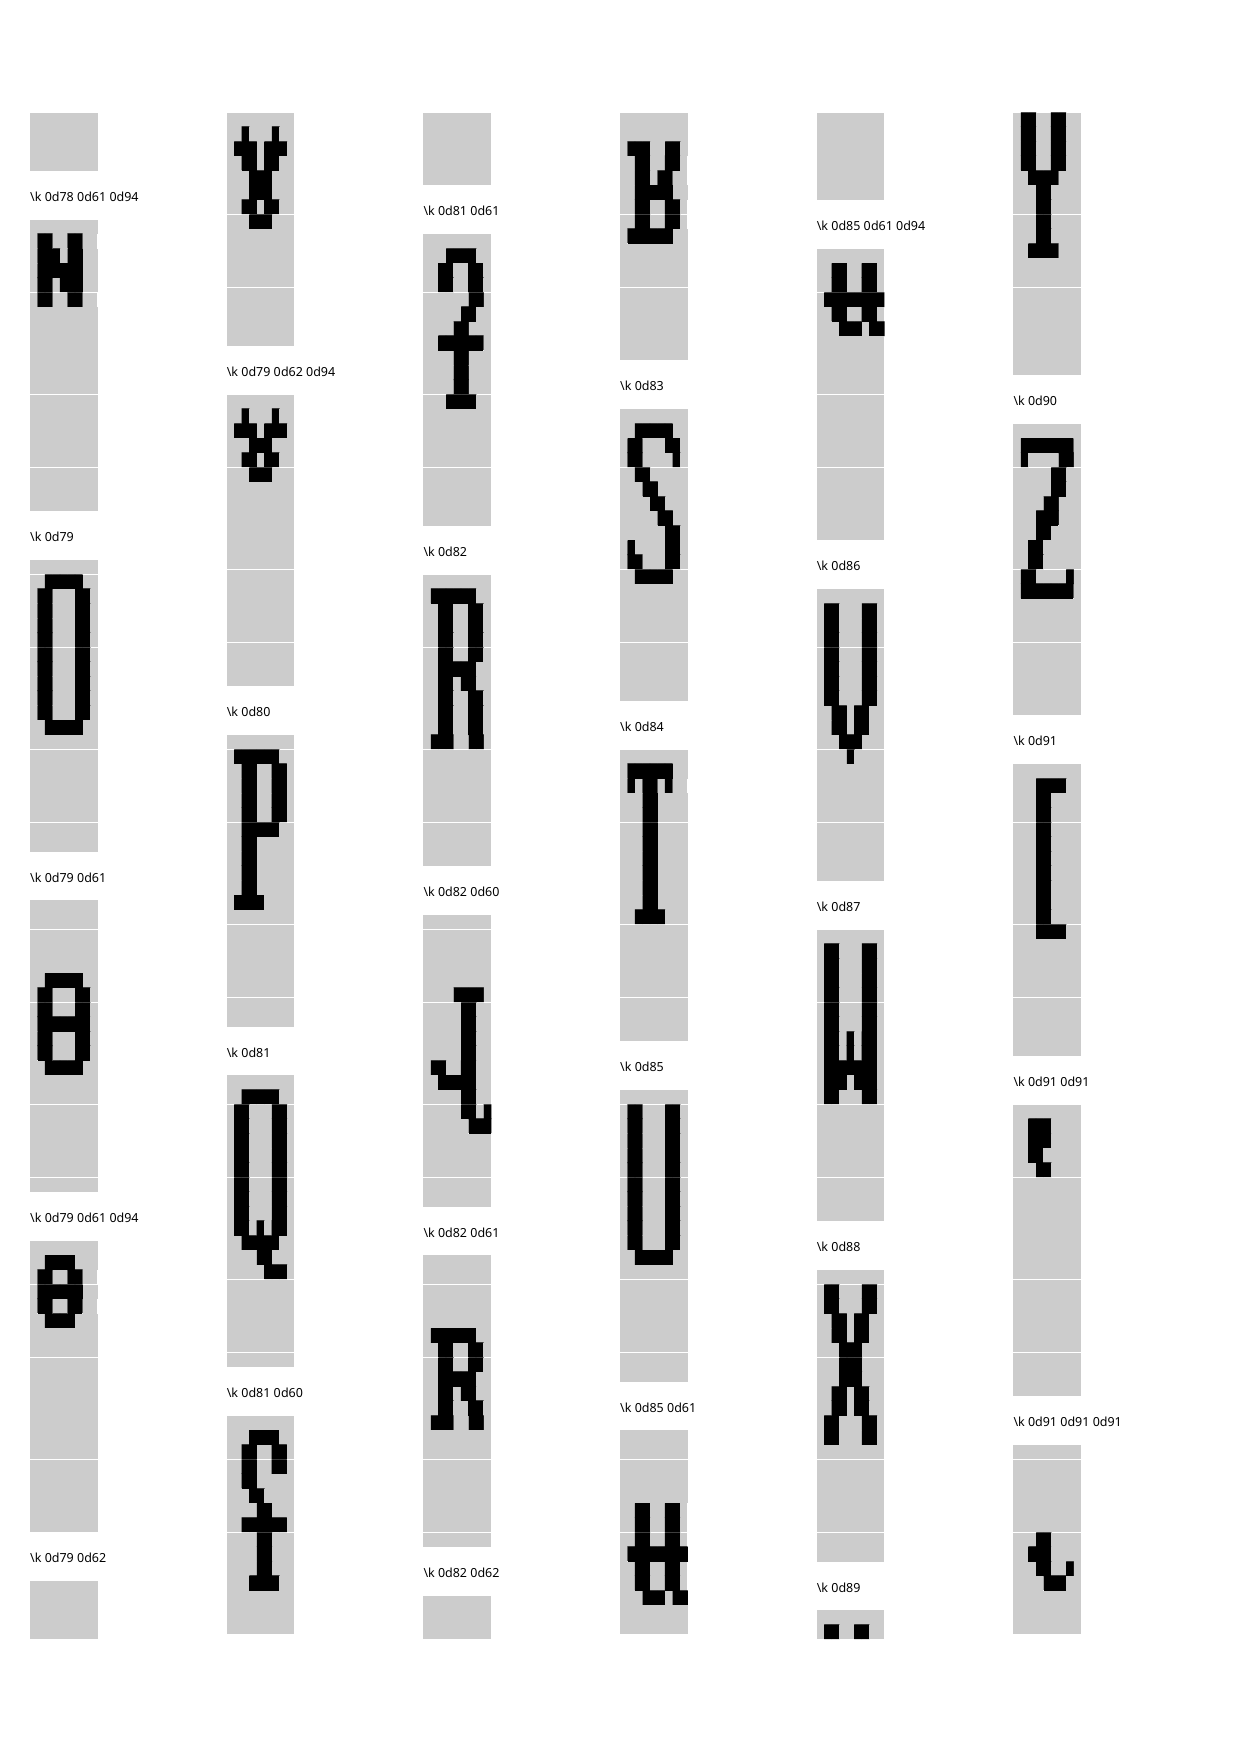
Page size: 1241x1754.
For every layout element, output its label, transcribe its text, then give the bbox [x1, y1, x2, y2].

text ██ ██ [680, 1576, 817, 1591]
text \k 0d88 [817, 1238, 1013, 1255]
text ██ [257, 866, 423, 881]
text ██ ██ [680, 1163, 817, 1177]
text ██ [227, 1489, 249, 1503]
text ██ [476, 1046, 620, 1061]
text ██ [227, 1474, 249, 1489]
text ██ [265, 1489, 423, 1503]
text ██ ██ [423, 618, 438, 633]
text ██ ██ [1066, 112, 1211, 127]
text ██ [423, 1090, 461, 1104]
text ████ [30, 1255, 45, 1270]
text ██ [423, 1002, 461, 1017]
text ██ ██ [287, 1445, 423, 1459]
text █████ [83, 1061, 227, 1075]
text ███ [227, 438, 249, 453]
text ███████ [1074, 438, 1211, 453]
text █████ [423, 1075, 438, 1090]
text ██ [1051, 214, 1211, 229]
text ██ ██ [620, 1119, 627, 1134]
text ██ ██ [287, 793, 423, 808]
text ██ ██ [53, 589, 75, 604]
text ██ ██ [484, 618, 620, 633]
text ██ [1013, 555, 1028, 569]
text ██ ██ [680, 1221, 817, 1236]
text ██ [257, 852, 423, 866]
text ██ [1051, 895, 1211, 910]
text \k 0d81 [227, 1044, 423, 1061]
text ██ [1051, 837, 1211, 852]
text ████ [484, 988, 620, 1002]
text ██ ██ [673, 156, 817, 171]
text ███ [862, 735, 1013, 749]
text ██ [423, 365, 453, 380]
text ██ ██ [817, 307, 839, 322]
text ██ ██ [30, 691, 37, 706]
text ██ ██ [484, 1343, 620, 1357]
text ██ [620, 837, 642, 852]
text ███ ██ [650, 142, 665, 156]
text ██ [469, 307, 620, 322]
text ██ ██ [287, 1148, 423, 1163]
text ██ █ ██ [227, 1221, 241, 1236]
text ██ [476, 1090, 620, 1104]
text ██ ██ [30, 234, 37, 249]
text █████ [279, 822, 423, 837]
text ██ [1013, 229, 1036, 244]
text ██ ██ [643, 1148, 665, 1163]
text ██ ██ [869, 1314, 1013, 1328]
text ████ [227, 1576, 423, 1591]
text ██ ██ [227, 156, 249, 171]
text ██ ██ [227, 200, 241, 214]
text ██ ██ [53, 633, 75, 647]
text ██ ██ [620, 200, 635, 214]
text ███ [272, 438, 423, 453]
text ██ [484, 292, 620, 307]
text ██ ██ [53, 292, 67, 307]
text ██ [423, 380, 453, 394]
text ██ ██ [227, 1148, 234, 1163]
text ██ [272, 1547, 423, 1562]
text ██ [423, 1017, 461, 1032]
text \k 0d87 [817, 898, 1013, 915]
text ██ ██ [279, 200, 423, 214]
text ██ ██ [1036, 142, 1051, 156]
text █████ [673, 569, 817, 584]
text ██ ██ [454, 647, 468, 661]
text ██ ██ [53, 677, 75, 691]
text ██ [1013, 852, 1036, 866]
text ██ [658, 793, 817, 808]
text ██ ██ [817, 706, 831, 720]
text ██ ██ [53, 988, 75, 1002]
text ████ [75, 1255, 227, 1270]
text ██ ██ [817, 1401, 831, 1416]
text ██ [1051, 526, 1211, 540]
text ██ [227, 852, 241, 866]
text ██ ██ [650, 1562, 665, 1576]
text ██ ██ [1013, 142, 1021, 156]
text ██ ██ [877, 1090, 1013, 1104]
text ████ [665, 910, 817, 924]
text ██ ██ [817, 1284, 824, 1299]
text ██ [1051, 808, 1211, 822]
text ██ ██ [287, 764, 423, 779]
text ██ ██ [484, 278, 620, 292]
text ████████ [884, 292, 1013, 307]
text ██ ██ [817, 1314, 831, 1328]
text ██ ██ [680, 200, 817, 214]
text ██ ██ [673, 171, 817, 185]
text ██ ██ [53, 647, 75, 662]
text ███ ██ [680, 142, 817, 156]
text ███ [287, 1265, 423, 1279]
text ██ ██ [643, 1192, 665, 1207]
text ██ [1013, 1163, 1036, 1177]
text \k 0d79 0d62 0d94 [227, 363, 423, 380]
text ██ ██ [1036, 156, 1051, 170]
text \k 0d85 [620, 1058, 817, 1075]
text ██ ██ [454, 263, 468, 278]
text ██ ██ [643, 1104, 665, 1119]
text ███ ███ [877, 1075, 1013, 1090]
text ██ ██ [1036, 112, 1051, 127]
text ██ ██ [817, 720, 831, 735]
text ██ ██ [75, 1299, 227, 1314]
text █ █ [280, 409, 423, 424]
text ██ [1013, 822, 1036, 837]
text ██ ██ [877, 278, 1013, 292]
text ██ ██ [90, 604, 227, 618]
text ███ [1013, 511, 1036, 526]
text ██ ██ [484, 1401, 620, 1416]
text ██ [1013, 214, 1036, 229]
text ██ ██ [30, 662, 37, 677]
text █████ [476, 1075, 620, 1090]
text \k 0d89 [817, 1579, 1013, 1596]
text ██ ██ [839, 604, 862, 618]
text \k 0d85 0d61 [620, 1399, 817, 1416]
text ██ [423, 322, 453, 336]
text ██ █ [1013, 1562, 1036, 1576]
text █████ [30, 973, 45, 988]
text \k 0d78 0d61 0d94 [30, 188, 227, 205]
text ██ ██ [643, 438, 665, 453]
text ██ [476, 1032, 620, 1046]
text ██ [469, 380, 620, 394]
text ██ █ [491, 1104, 620, 1119]
text ██ ██ [817, 647, 824, 662]
text ██ ██ [877, 1430, 1013, 1445]
text ██ ██ [423, 263, 438, 278]
text ██ [1051, 1532, 1211, 1547]
text ███ [862, 1343, 1013, 1357]
text ██ ██ [454, 604, 468, 618]
text ████ [1013, 779, 1036, 793]
text ██ ██ [643, 1236, 665, 1250]
text ██ ██ [53, 691, 75, 706]
text ██ [620, 866, 642, 881]
text \k 0d91 0d91 0d91 [1013, 1413, 1211, 1430]
text ██ ██ [90, 988, 227, 1002]
text ██ ██ [227, 1192, 234, 1207]
text ██ ██ [839, 691, 862, 706]
text \k 0d79 0d61 [30, 869, 227, 886]
text ██ ██ [839, 1090, 862, 1104]
text ███████ [90, 1017, 227, 1032]
text ██ ██ [877, 604, 1013, 618]
text ██ [272, 1532, 423, 1547]
text ██ [620, 808, 642, 822]
text █████ [673, 1250, 817, 1265]
text ██ ██ [257, 793, 271, 808]
text ██ ██ [877, 618, 1013, 633]
text ██ █ [1051, 1562, 1066, 1575]
text █████ [227, 1090, 241, 1104]
text ██ █ [476, 1104, 483, 1118]
text ██ ██ [423, 633, 438, 647]
text \k 0d82 0d62 [423, 1564, 620, 1581]
text ██ ██ [53, 1299, 67, 1313]
text ███ [227, 467, 249, 482]
text ██ [1051, 910, 1211, 924]
text ██ [476, 1017, 620, 1032]
text ██ [658, 852, 817, 866]
text █████ [279, 1090, 423, 1104]
text ██ [423, 1046, 461, 1061]
text ██ ██ [817, 1299, 831, 1314]
text █████ [83, 973, 227, 988]
text █████ [227, 1236, 241, 1250]
text ██████ [423, 1328, 431, 1343]
text ██ ██ [423, 647, 438, 662]
text ████ [1059, 244, 1211, 258]
text ████ [1059, 171, 1211, 185]
text ███ [227, 1265, 264, 1279]
text ██ ██ [90, 706, 227, 720]
text ██ ██ [847, 263, 861, 278]
text ██ ██ [839, 677, 862, 691]
text ██ ██ [869, 720, 1013, 735]
text ██ [1044, 540, 1211, 555]
text ██ ██ [869, 1625, 1013, 1639]
text ██ ██ [839, 988, 862, 1002]
text ██ ██ [1036, 127, 1051, 142]
text ██ ██ [249, 1207, 272, 1221]
text ██ ██ [53, 1046, 75, 1060]
text █████ [227, 822, 241, 837]
text ███ [227, 185, 249, 200]
text ██ ██ [620, 1192, 627, 1207]
text \k 0d91 0d91 [1013, 1073, 1211, 1090]
text ██ [1044, 1148, 1211, 1163]
text ██ [1066, 467, 1211, 482]
text ██ [673, 511, 817, 526]
text ███ ██ [484, 735, 620, 749]
text ██ ██ [839, 1002, 862, 1017]
text ███ [227, 214, 249, 229]
text ██ ██ [680, 438, 817, 453]
text ██ ██ [839, 1299, 862, 1314]
text ██ ██ [484, 1357, 620, 1372]
text ██ ██ [817, 278, 831, 292]
text ██ [620, 793, 642, 808]
text █ ██ [620, 540, 627, 555]
text ██ ██ [817, 263, 831, 278]
text ██ ██ [877, 944, 1013, 959]
text ███ [1013, 1134, 1028, 1148]
text ██ ██ [257, 764, 271, 779]
text ██ [620, 467, 635, 482]
text ██ ██ [287, 1119, 423, 1134]
text ██ ██ [423, 1061, 431, 1075]
text ███ ██ [454, 735, 468, 749]
text █████ [476, 1372, 620, 1387]
text ██ ██ [249, 1177, 272, 1192]
text ██ ██ [484, 691, 620, 706]
text ██ ██ [817, 944, 824, 959]
text ██ ██ [817, 662, 824, 677]
text ██ ██ [680, 1119, 817, 1134]
text █ ██ [1029, 453, 1058, 467]
text ██ ██ [287, 1104, 423, 1119]
text ██ ██ [30, 618, 37, 633]
text ██ ██ [90, 618, 227, 633]
text ██ [658, 482, 817, 497]
text ██ ██ [53, 234, 67, 249]
text ██ ██ [877, 677, 1013, 691]
text ████ [264, 895, 423, 910]
text ████ [1013, 171, 1028, 185]
text ██ [1013, 881, 1036, 895]
text ████████ [680, 1547, 817, 1562]
text ██ ██ [650, 214, 665, 228]
text ████ [1066, 779, 1211, 793]
text ████ [280, 1430, 423, 1445]
text ██ ██ [680, 1104, 817, 1119]
text ███ [817, 1357, 839, 1372]
text ███ [862, 1357, 1013, 1372]
text ██ ██ [680, 1518, 817, 1532]
text ██ ██ [227, 793, 241, 808]
text █ █ [227, 127, 241, 142]
text ███ [272, 171, 423, 185]
text ████ [227, 1430, 249, 1445]
text ██ ██ [227, 1177, 234, 1192]
text █ █ [280, 127, 423, 142]
text ██ ██ [839, 618, 862, 633]
text ██ ██ [287, 1177, 423, 1192]
text ██████ [423, 336, 453, 351]
text ██ [1051, 200, 1211, 214]
text ██ [227, 881, 241, 895]
text ██ ██ [249, 1148, 272, 1163]
text ██ ██ [423, 278, 438, 292]
text ██ [1013, 467, 1051, 482]
text ██ ██ [877, 1017, 1013, 1032]
text ██ ██ [227, 1445, 241, 1459]
text ██ ██ [847, 278, 861, 292]
text ██ ██ [1013, 112, 1021, 127]
text █ ██ [1013, 453, 1021, 467]
text ████ [30, 1314, 45, 1328]
text ███ [1051, 1134, 1211, 1148]
text ██ [227, 1532, 257, 1547]
text ██ [658, 808, 817, 822]
text █ ██ [1074, 453, 1211, 467]
text \k 0d90 [1013, 392, 1211, 409]
text ██ ██ [287, 1207, 423, 1221]
text ██ [1013, 895, 1036, 910]
text ██ ██ [30, 1046, 45, 1061]
text ██ [665, 497, 817, 511]
text ██ ██ [227, 1459, 241, 1474]
text ██ ██ [817, 618, 824, 633]
text ██ ██ [476, 1387, 620, 1401]
text \k 0d83 [620, 377, 817, 394]
text ██ [1051, 229, 1211, 244]
text ██ ██ [257, 779, 271, 793]
text ██ ██ [680, 1562, 817, 1576]
text ██ ██ [484, 633, 620, 647]
text ███ ██ [688, 1591, 817, 1605]
text ██ ██ [249, 1163, 272, 1177]
text ██ ██ [877, 973, 1013, 988]
text ██ [620, 497, 650, 511]
text ██ [1051, 822, 1211, 837]
text ██ ██ [1013, 156, 1028, 171]
text ██ ██ [620, 1221, 627, 1236]
text ██ ██ [90, 691, 227, 706]
text ██████ [287, 1518, 423, 1532]
text ██ [1013, 793, 1036, 808]
text ██ [658, 895, 817, 910]
text ██ [1013, 526, 1036, 540]
text ██ [658, 881, 817, 895]
text ██ ██ [423, 691, 438, 706]
text ██ [1059, 497, 1211, 511]
text ██ ██ [83, 234, 227, 249]
text ██ ██ [620, 1562, 635, 1576]
text ███ [862, 1372, 1013, 1387]
text ██ ██ [817, 973, 824, 988]
text ██ ██ [643, 1119, 665, 1134]
text ██ ██ [53, 618, 75, 633]
text ██ ██ [249, 1104, 272, 1119]
text ██ ██ [423, 1387, 438, 1401]
text ██ ██ [680, 214, 817, 229]
text \k 0d91 [1013, 732, 1211, 749]
text █ [817, 749, 847, 764]
text ██ ██ [30, 589, 37, 604]
text █████ [423, 1372, 438, 1387]
text ██ [1013, 1532, 1036, 1547]
text ██ ██ [287, 1459, 423, 1474]
text ██ ██ [423, 1343, 438, 1357]
text ██ ██ [877, 988, 1013, 1002]
text ██ ██ [877, 1002, 1013, 1017]
text ██ ██ [423, 1357, 438, 1372]
text ██ ██ [839, 1017, 862, 1032]
text ██ ██ [869, 1299, 1013, 1314]
text ██ [469, 322, 620, 336]
text ██ [620, 895, 642, 910]
text ██ [227, 1503, 257, 1518]
text ██ ██ [423, 1401, 438, 1416]
text ██ [1013, 837, 1036, 852]
text █ [855, 749, 1013, 764]
text ██ [257, 881, 423, 895]
text ██ ██ [257, 1459, 271, 1474]
text ██████ [673, 764, 817, 779]
text ██ [272, 1250, 423, 1265]
text ██ [423, 1032, 461, 1046]
text ██ [620, 881, 642, 895]
text ██ ██ [90, 589, 227, 604]
text ████ [620, 910, 635, 924]
text ██ ██ [839, 1284, 862, 1299]
text ██ ██ [90, 662, 227, 677]
text ██ [620, 852, 642, 866]
text ██ ██ [83, 1046, 227, 1061]
text ██ [1044, 555, 1211, 569]
text █████ [30, 1061, 45, 1075]
text \k 0d86 [817, 557, 1013, 574]
text ██ ██ [620, 1532, 635, 1547]
text ██ ██ [272, 156, 423, 171]
text █████ [620, 569, 635, 584]
text ██ ██ [227, 453, 241, 467]
text \k 0d82 0d61 [423, 1224, 620, 1241]
text ██ ██ [227, 779, 241, 793]
text ██ ██ [620, 1104, 627, 1119]
text ██ [620, 822, 642, 837]
text ████████ [620, 1547, 635, 1562]
text ██ ██ [869, 706, 1013, 720]
text ██ ██ [839, 959, 862, 973]
text ██ ██ [446, 1061, 461, 1075]
text ██ [620, 511, 665, 526]
text ██ ██ [454, 618, 468, 633]
text ██ ██ [249, 1192, 272, 1207]
text ██ ██ [650, 1518, 665, 1532]
text ██ ██ [257, 808, 271, 822]
text ██ ██ [817, 1387, 831, 1401]
text █ █ [249, 409, 272, 424]
text ██ [1013, 200, 1036, 214]
text ██ ██ [643, 1221, 665, 1236]
text ██ ██ [30, 1299, 45, 1314]
text ██ ██ [869, 1387, 1013, 1401]
text █████ [673, 185, 817, 200]
text ██ ██ [287, 779, 423, 793]
text ██ ██ [454, 1357, 468, 1371]
text ███ ███ [287, 142, 423, 156]
text ██ ██ [620, 156, 635, 171]
text ███ [1051, 1119, 1211, 1134]
text ██ [1013, 482, 1051, 497]
text █████ [83, 574, 227, 589]
text ██ ██ [620, 1503, 635, 1518]
text ██ █ [680, 453, 817, 467]
text ██ ██ [30, 292, 37, 307]
text ██ [620, 526, 665, 540]
text ██ ██ [83, 1270, 227, 1284]
text ██ ██ [279, 453, 423, 467]
text ██ [1051, 185, 1211, 200]
text ██ ██ [423, 677, 438, 691]
text ██ ██ [53, 662, 75, 677]
text ███ ██ [454, 1416, 468, 1430]
text ████ [1066, 924, 1211, 939]
text ██ ██ [249, 1134, 272, 1148]
text ██ ██ [817, 691, 831, 706]
text ██ ██ [877, 959, 1013, 973]
text ██ ██ [1066, 142, 1211, 156]
text ██ [1051, 793, 1211, 808]
text ██████ [476, 589, 620, 604]
text █████ [620, 1250, 635, 1265]
text ███ ██ [484, 1416, 620, 1430]
text ██ [650, 467, 817, 482]
text ██ ██ [476, 677, 620, 691]
text ██ █ ██ [279, 1221, 423, 1236]
text ██████ [476, 1328, 620, 1343]
text ██ ██ [484, 706, 620, 720]
text ██ ██ [643, 555, 665, 569]
text ██ ██ [680, 1192, 817, 1207]
text █████ [279, 1236, 423, 1250]
text ███ ██ [83, 249, 227, 263]
text ██ [227, 866, 241, 881]
text ██ █ [1074, 1562, 1211, 1576]
text ██████ [423, 589, 438, 604]
text ███ [1013, 1119, 1028, 1134]
text ██ █ [1036, 569, 1066, 583]
text ██ ██ [90, 647, 227, 662]
text ██ ██ [680, 1207, 817, 1221]
text ██ ██ [839, 633, 862, 647]
text ███████ [1013, 584, 1211, 599]
text ██ ██ [680, 1236, 817, 1250]
text ██ ██ [476, 1061, 620, 1075]
text ██ ██ [620, 1518, 635, 1532]
text ██ [620, 482, 650, 497]
text ██ [1051, 866, 1211, 881]
text ██ [257, 1474, 423, 1489]
text ██████ [83, 1284, 227, 1299]
text ███ [1051, 511, 1211, 526]
text ██ ██ [484, 720, 620, 735]
text ██ [469, 351, 620, 365]
text ███ ██ [885, 322, 1013, 336]
text ██ █ [643, 453, 672, 467]
text ██ ██ [423, 720, 438, 735]
text ██ ██ [287, 1192, 423, 1207]
text ████ [476, 394, 620, 409]
text ██ [658, 837, 817, 852]
text ██ ██ [227, 764, 241, 779]
text ██ ██ [650, 200, 665, 214]
text ██ ██ [869, 1401, 1013, 1416]
text ██ ██ [83, 292, 227, 307]
text ██ █ [1013, 569, 1021, 584]
text ██ ██ [30, 1002, 37, 1017]
text ██ ██ [650, 1576, 672, 1591]
text ██ ██ [877, 1416, 1013, 1430]
text ████ [75, 1314, 227, 1328]
text ███████ [877, 1061, 1013, 1075]
text ██ [1051, 852, 1211, 866]
text ██ ██ [90, 1032, 227, 1046]
text ██ ██ [1066, 127, 1211, 142]
text ██ ██ [839, 1401, 862, 1416]
text \k 0d84 [620, 718, 817, 735]
text ██ ██ [817, 1430, 824, 1445]
text ███ [1013, 1547, 1036, 1562]
text ██ ██ [680, 1134, 817, 1148]
text ██ ██ [454, 1401, 468, 1416]
text ███ [423, 1119, 620, 1134]
text ██ [1013, 910, 1036, 924]
text \k 0d79 0d62 [30, 1549, 227, 1567]
text ██ ██ [53, 604, 75, 618]
text █ █ [249, 127, 272, 142]
text ██ ██ [53, 1002, 75, 1016]
text ██ ██ [90, 677, 227, 691]
text ██ [272, 1562, 423, 1576]
text ██ ██ [680, 1503, 817, 1518]
text ██ ██ [650, 1532, 665, 1546]
text ██ ██ [839, 1416, 862, 1430]
text ████ [423, 249, 446, 263]
text ██ ██ [680, 1148, 817, 1163]
text ██████ [620, 229, 817, 244]
text ██ ██ [1013, 127, 1021, 142]
text ██ [227, 837, 241, 852]
text ██ ██ [817, 1328, 831, 1343]
text ██ █ [620, 453, 627, 467]
text \k 0d82 0d60 [423, 883, 620, 900]
text █████ [476, 662, 620, 677]
text ██ ██ [287, 1163, 423, 1177]
text ██ [1013, 185, 1036, 200]
text ██ ██ [839, 1625, 854, 1639]
text ██ [227, 1250, 257, 1265]
text █ ██ [635, 540, 665, 555]
text ████ [1013, 924, 1036, 939]
text ██ ██ [817, 1017, 824, 1032]
text ██ ██ [454, 706, 468, 720]
text ████ [476, 249, 620, 263]
text ██ ██ [620, 1576, 642, 1591]
text ██ ██ [90, 633, 227, 647]
text ██ [476, 1002, 620, 1017]
text █ ██ █ [673, 779, 817, 793]
text ██ ██ [680, 555, 817, 569]
text ██ █ [423, 1104, 461, 1119]
text ██████ [279, 749, 423, 764]
text █ ██ [680, 540, 817, 555]
text ████ [1013, 244, 1028, 258]
text ██ ██ [287, 1134, 423, 1148]
text ████ [423, 988, 453, 1002]
text \k 0d85 0d61 0d94 [817, 217, 1013, 234]
text ████ [227, 895, 234, 910]
text ███ [1013, 1576, 1211, 1591]
text ██ ██ [643, 1207, 665, 1221]
text \k 0d79 [30, 528, 227, 545]
text ██ [1013, 866, 1036, 881]
text ██ ██ [484, 604, 620, 618]
text ██ [272, 1503, 423, 1518]
text ██ ██ [839, 1430, 862, 1445]
text \k 0d81 0d60 [227, 1384, 423, 1401]
text ██ ██ [53, 706, 75, 720]
text ██ [1051, 881, 1211, 895]
text ██ ██ [249, 1119, 272, 1134]
text ██ ██ [839, 647, 862, 662]
text ██ [423, 307, 461, 322]
text ██ ██ [53, 1032, 75, 1046]
text ██ ██ [817, 1002, 824, 1017]
text ██ [1051, 1163, 1211, 1177]
text ██ █ [1074, 569, 1211, 584]
text ██ ██ [53, 1270, 67, 1284]
text ██ ███ [83, 278, 227, 292]
text ██ ██ [620, 171, 635, 185]
text ██ ██ [847, 307, 861, 321]
text ██ [1013, 497, 1043, 511]
text █ █ [227, 409, 241, 424]
text ██ [423, 351, 453, 365]
text ██ [227, 1562, 257, 1576]
text ██ █ ██ [877, 1046, 1013, 1061]
text ██ ██ [643, 1134, 665, 1148]
text ██████ [83, 263, 227, 278]
text █████ [423, 662, 438, 677]
text ███ [272, 214, 423, 229]
text \k 0d80 [227, 703, 423, 720]
text █████ [620, 424, 635, 438]
text ██ [257, 837, 423, 852]
text █████ [673, 424, 817, 438]
text ██ ██ [877, 647, 1013, 662]
text ███ ██ [620, 1591, 642, 1605]
text ██ ██ [869, 691, 1013, 706]
text ██ [658, 866, 817, 881]
text ███ [227, 171, 249, 185]
text ██████ [469, 336, 620, 351]
text ██ ██ [620, 438, 627, 453]
text ███ [817, 735, 839, 749]
text ██ [1059, 482, 1211, 497]
text ██ ██ [620, 214, 635, 229]
text ██ ██ [839, 973, 862, 988]
text █████ [30, 720, 45, 735]
text ██ [423, 292, 468, 307]
text █████ [83, 720, 227, 735]
text ██ ██ [620, 1177, 627, 1192]
text ██████ [227, 1518, 241, 1532]
text ██ ██ [869, 1328, 1013, 1343]
text ██ [1013, 540, 1028, 555]
text ██ [227, 1547, 257, 1562]
text ███ ███ [287, 424, 423, 438]
text \k 0d81 0d61 [423, 202, 620, 219]
text ██ ██ [454, 720, 468, 735]
text ██ ██ [839, 944, 862, 959]
text ███ [272, 185, 423, 200]
text ██ ██ [454, 691, 468, 706]
text ██ ██ [423, 604, 438, 618]
text ██ ██ [650, 1503, 665, 1518]
text ██ ██ [454, 1343, 468, 1357]
text ███ ██ [817, 322, 839, 336]
text ██ ██ [227, 1119, 234, 1134]
text ██ ██ [650, 156, 665, 171]
text ██ ██ [877, 263, 1013, 278]
text ██ ██ [30, 647, 37, 662]
text ██ ██ [1059, 156, 1211, 171]
text █████ [620, 185, 635, 200]
text ██ ██ [680, 1177, 817, 1192]
text ███ [817, 1343, 839, 1357]
text ███ [272, 467, 423, 482]
text ███ [1051, 1547, 1211, 1562]
text \k 0d79 0d61 0d94 [30, 1209, 227, 1226]
text ██ ██ [257, 1445, 271, 1459]
text \k 0d82 [423, 543, 620, 560]
text ██ ██ [643, 1163, 665, 1177]
text ██ ██ [620, 1148, 627, 1163]
text ██ [1013, 808, 1036, 822]
text ███ [817, 1372, 839, 1387]
text ██ ██ [877, 1284, 1013, 1299]
text ██ ██ [287, 808, 423, 822]
text ██ ██ [877, 662, 1013, 677]
text ██ ██ [877, 307, 1013, 322]
text ██ ██ [454, 278, 468, 292]
text ██ ██ [454, 633, 468, 647]
text █████ [30, 574, 45, 589]
text ██ █ ██ [877, 1032, 1013, 1046]
text ██ ██ [227, 1104, 234, 1119]
text ██ [1013, 1148, 1028, 1163]
text ██ ██ [90, 1002, 227, 1017]
text ██ ██ [643, 1177, 665, 1192]
text ██ ██ [680, 1532, 817, 1547]
text ██ [658, 822, 817, 837]
text ██ [680, 526, 817, 540]
text ██ ██ [484, 263, 620, 278]
text ██ ██ [877, 633, 1013, 647]
text ██ [469, 365, 620, 380]
text ██ ██ [423, 706, 438, 720]
text ██ ██ [839, 662, 862, 677]
text ████ [423, 394, 446, 409]
text ██ ██ [227, 808, 241, 822]
text ██ ██ [484, 647, 620, 662]
